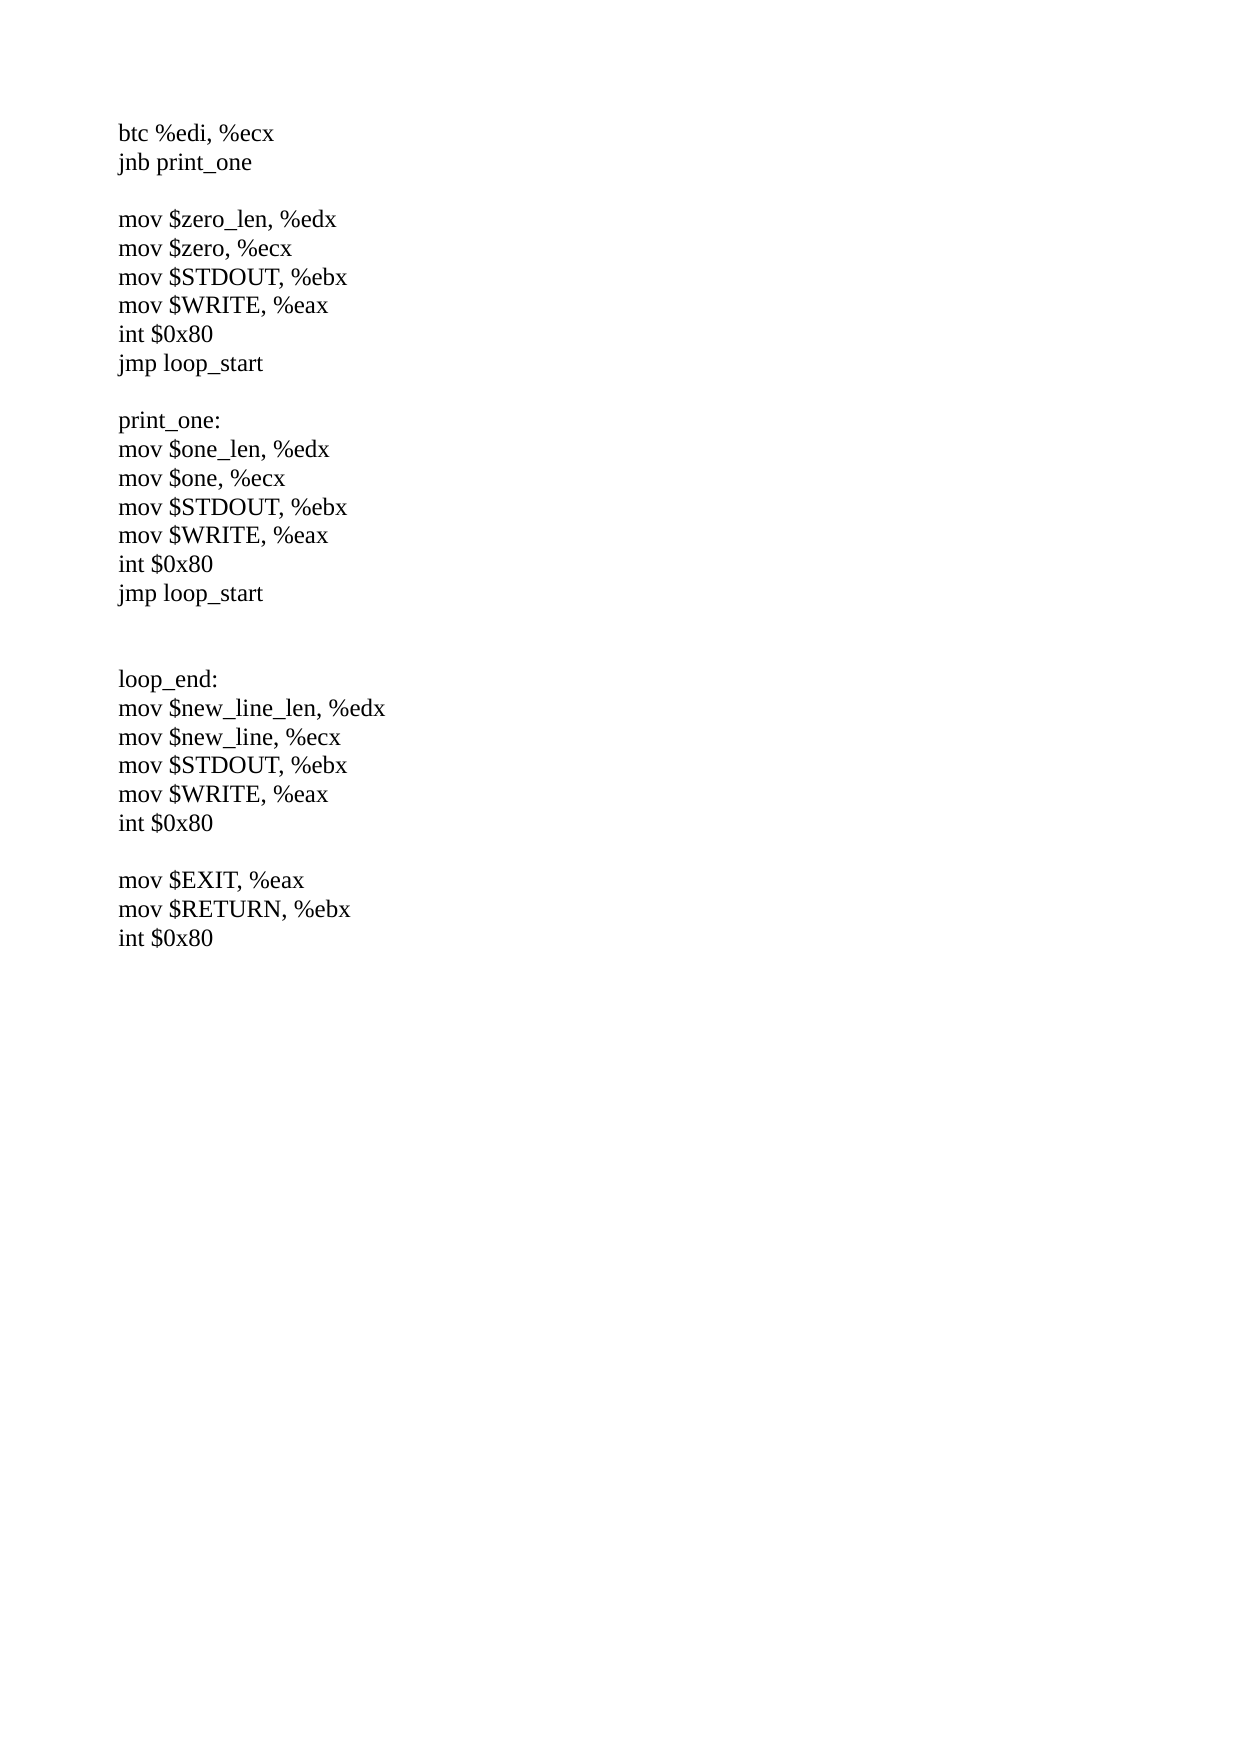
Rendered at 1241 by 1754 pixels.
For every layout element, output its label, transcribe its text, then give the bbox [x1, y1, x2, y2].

text mov $one_len, %edx [118, 434, 1122, 463]
text mov $zero, %ecx [118, 233, 1122, 262]
text mov $RETURN, %ebx [118, 894, 1122, 923]
text int $0x80 [118, 549, 1122, 578]
text int $0x80 [118, 319, 1122, 348]
text mov $new_line_len, %edx [118, 693, 1122, 722]
text mov $STDOUT, %ebx [118, 262, 1122, 291]
text mov $STDOUT, %ebx [118, 492, 1122, 521]
text loop_end: [118, 664, 1122, 693]
text mov $EXIT, %eax [118, 866, 1122, 894]
text mov $one, %ecx [118, 463, 1122, 492]
text mov $WRITE, %eax [118, 779, 1122, 808]
text mov $new_line, %ecx [118, 722, 1122, 751]
text jmp loop_start [118, 578, 1122, 607]
text print_one: [118, 406, 1122, 434]
text mov $zero_len, %edx [118, 204, 1122, 233]
text mov $STDOUT, %ebx [118, 751, 1122, 779]
text int $0x80 [118, 808, 1122, 837]
text mov $WRITE, %eax [118, 521, 1122, 549]
text mov $WRITE, %eax [118, 291, 1122, 319]
text jmp loop_start [118, 348, 1122, 377]
text btc %edi, %ecx [118, 118, 1122, 147]
text jnb print_one [118, 147, 1122, 176]
text int $0x80 [118, 923, 1122, 952]
